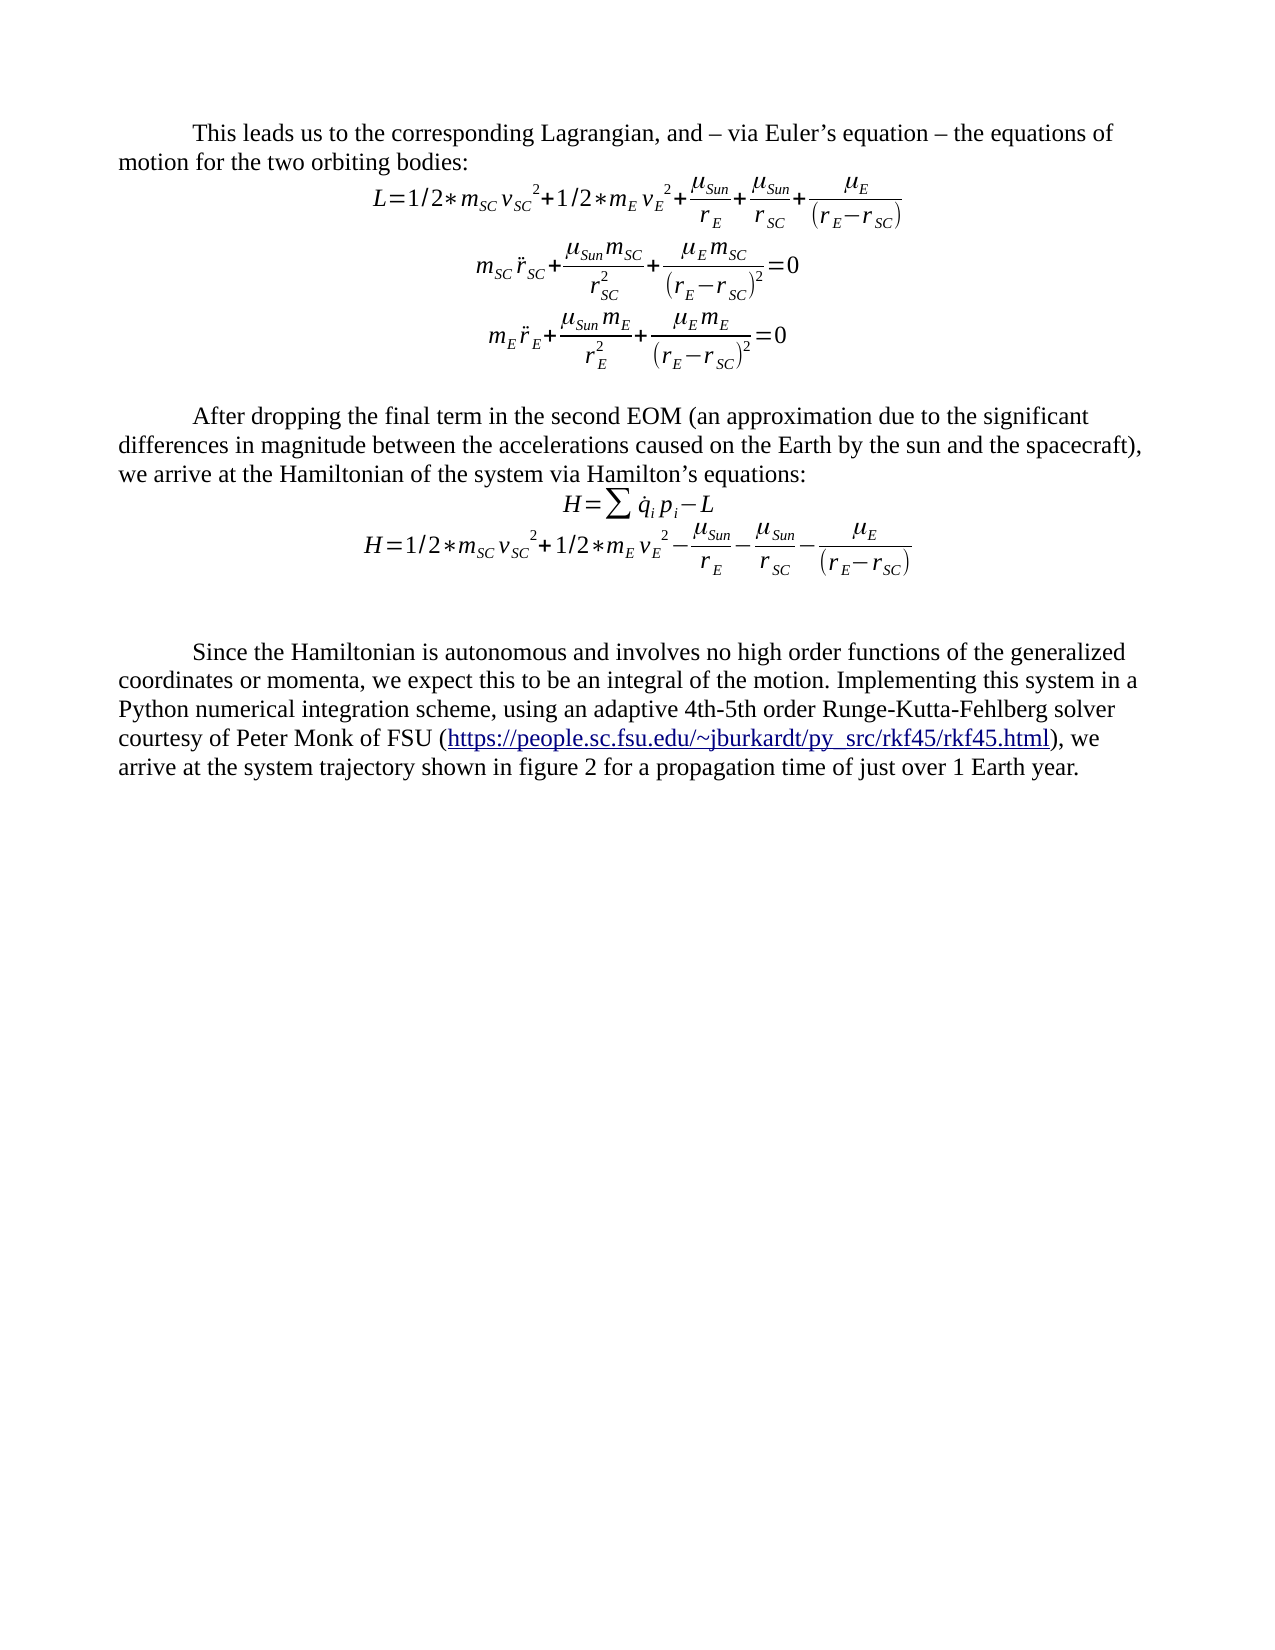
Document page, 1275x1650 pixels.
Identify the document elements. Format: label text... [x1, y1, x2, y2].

text This leads us to the corresponding Lagrangian, and – via Euler’s equation – the equations of motion for the two orbiting bodies: [118, 118, 1157, 176]
text Since the Hamiltonian is autonomous and involves no high order functions of the generalized coordinates or momenta, we expect this to be an integral of the motion. Implementing this system in a Python numerical integration scheme, using an adaptive 4th-5th order Runge-Kutta-Fehlberg solver courtesy of Peter Monk of FSU (https://people.sc.fsu.edu/~jburkardt/py_src/rkf45/rkf45.html), we arrive at the system trajectory shown in figure 2 for a propagation time of just over 1 Earth year. [118, 637, 1157, 780]
text After dropping the final term in the second EOM (an approximation due to the significant differences in magnitude between the accelerations caused on the Earth by the sun and the spacecraft), we arrive at the Hamiltonian of the system via Hamilton’s equations: [118, 401, 1157, 487]
